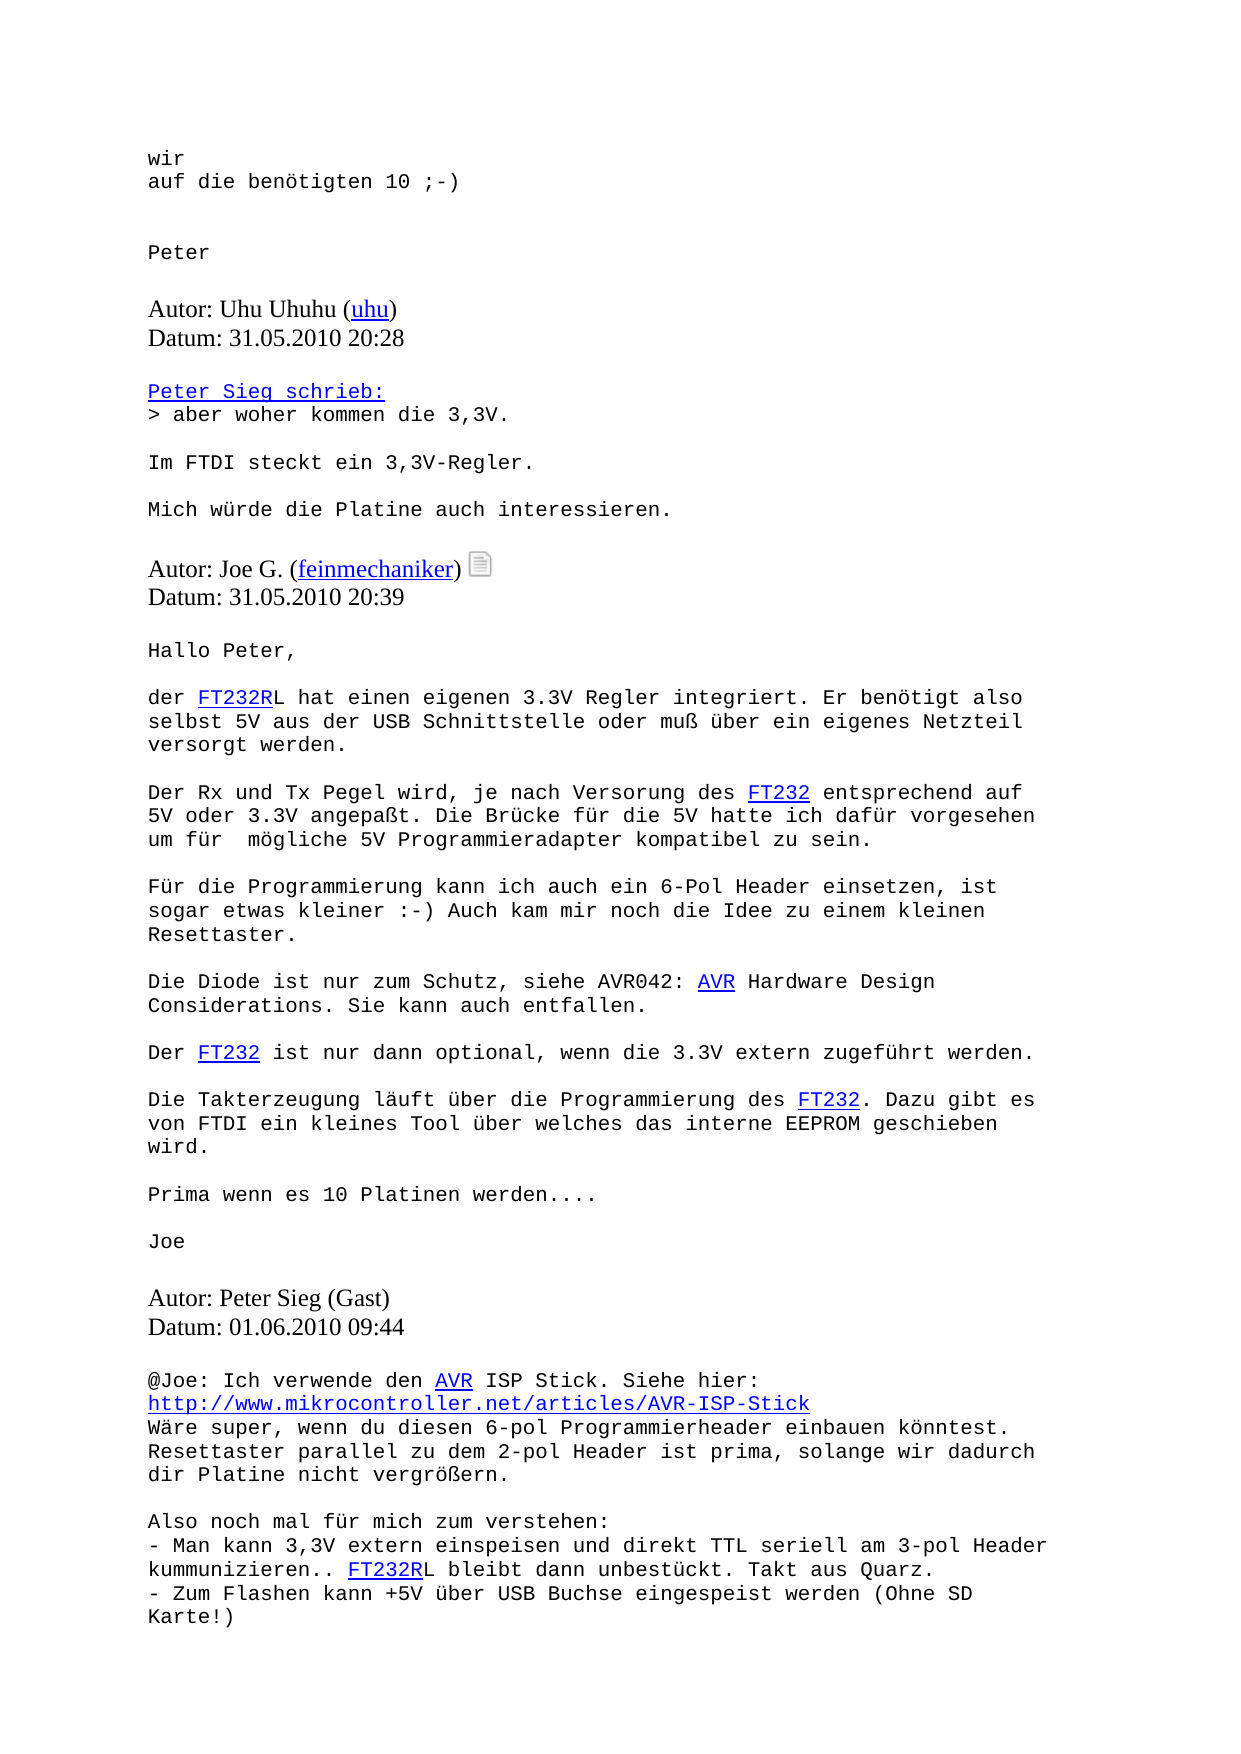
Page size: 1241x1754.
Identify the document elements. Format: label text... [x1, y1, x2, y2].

text Resettaster. [148, 924, 1093, 947]
text Peter [148, 242, 1093, 266]
text der FT232RL hat einen eigenen 3.3V Regler integriert. Er benötigt also [148, 687, 1093, 711]
text sogar etwas kleiner :-) Auch kam mir noch die Idee zu einem kleinen [148, 900, 1093, 924]
text Also noch mal für mich zum verstehen: [148, 1512, 1093, 1535]
text Der FT232 ist nur dann optional, wenn die 3.3V extern zugeführt werden. [148, 1042, 1093, 1066]
picture [467, 551, 494, 577]
text - Zum Flashen kann +5V über USB Buchse eingespeist werden (Ohne SD [148, 1582, 1093, 1606]
text > aber woher kommen die 3,3V. [148, 404, 1093, 428]
text Peter Sieg schrieb: [148, 381, 1093, 404]
text Die Diode ist nur zum Schutz, siehe AVR042: AVR Hardware Design [148, 971, 1093, 994]
text selbst 5V aus der USB Schnittstelle oder muß über ein eigenes Netzteil [148, 711, 1093, 734]
text Autor: Joe G. (feinmechaniker) [148, 551, 1093, 582]
text Hallo Peter, [148, 640, 1093, 663]
text Autor: Uhu Uhuhu (uhu) [148, 294, 1093, 323]
text versorgt werden. [148, 734, 1093, 758]
text Datum: 01.06.2010 09:44 [148, 1312, 1093, 1341]
text kummunizieren.. FT232RL bleibt dann unbestückt. Takt aus Quarz. [148, 1559, 1093, 1582]
text Für die Programmierung kann ich auch ein 6-Pol Header einsetzen, ist [148, 876, 1093, 900]
text von FTDI ein kleines Tool über welches das interne EEPROM geschieben [148, 1113, 1093, 1136]
text Im FTDI steckt ein 3,3V-Regler. [148, 452, 1093, 475]
text Wäre super, wenn du diesen 6-pol Programmierheader einbauen könntest. [148, 1417, 1093, 1441]
text Autor: Peter Sieg (Gast) [148, 1283, 1093, 1312]
text 5V oder 3.3V angepaßt. Die Brücke für die 5V hatte ich dafür vorgesehen [148, 805, 1093, 829]
text Considerations. Sie kann auch entfallen. [148, 994, 1093, 1018]
text Resettaster parallel zu dem 2-pol Header ist prima, solange wir dadurch [148, 1441, 1093, 1464]
text dir Platine nicht vergrößern. [148, 1464, 1093, 1488]
text @Joe: Ich verwende den AVR ISP Stick. Siehe hier: [148, 1370, 1093, 1393]
text Datum: 31.05.2010 20:39 [148, 582, 1093, 611]
text um für mögliche 5V Programmieradapter kompatibel zu sein. [148, 829, 1093, 853]
text Karte!) [148, 1606, 1093, 1630]
text auf die benötigten 10 ;-) [148, 171, 1093, 195]
text Joe [148, 1231, 1093, 1255]
text wird. [148, 1136, 1093, 1160]
text wir [148, 148, 1093, 171]
text Prima wenn es 10 Platinen werden.... [148, 1184, 1093, 1207]
text Der Rx und Tx Pegel wird, je nach Versorung des FT232 entsprechend auf [148, 782, 1093, 805]
text - Man kann 3,3V extern einspeisen und direkt TTL seriell am 3-pol Header [148, 1535, 1093, 1559]
text Die Takterzeugung läuft über die Programmierung des FT232. Dazu gibt es [148, 1089, 1093, 1113]
text Datum: 31.05.2010 20:28 [148, 323, 1093, 352]
text Mich würde die Platine auch interessieren. [148, 499, 1093, 523]
text http://www.mikrocontroller.net/articles/AVR-ISP-Stick [148, 1393, 1093, 1417]
